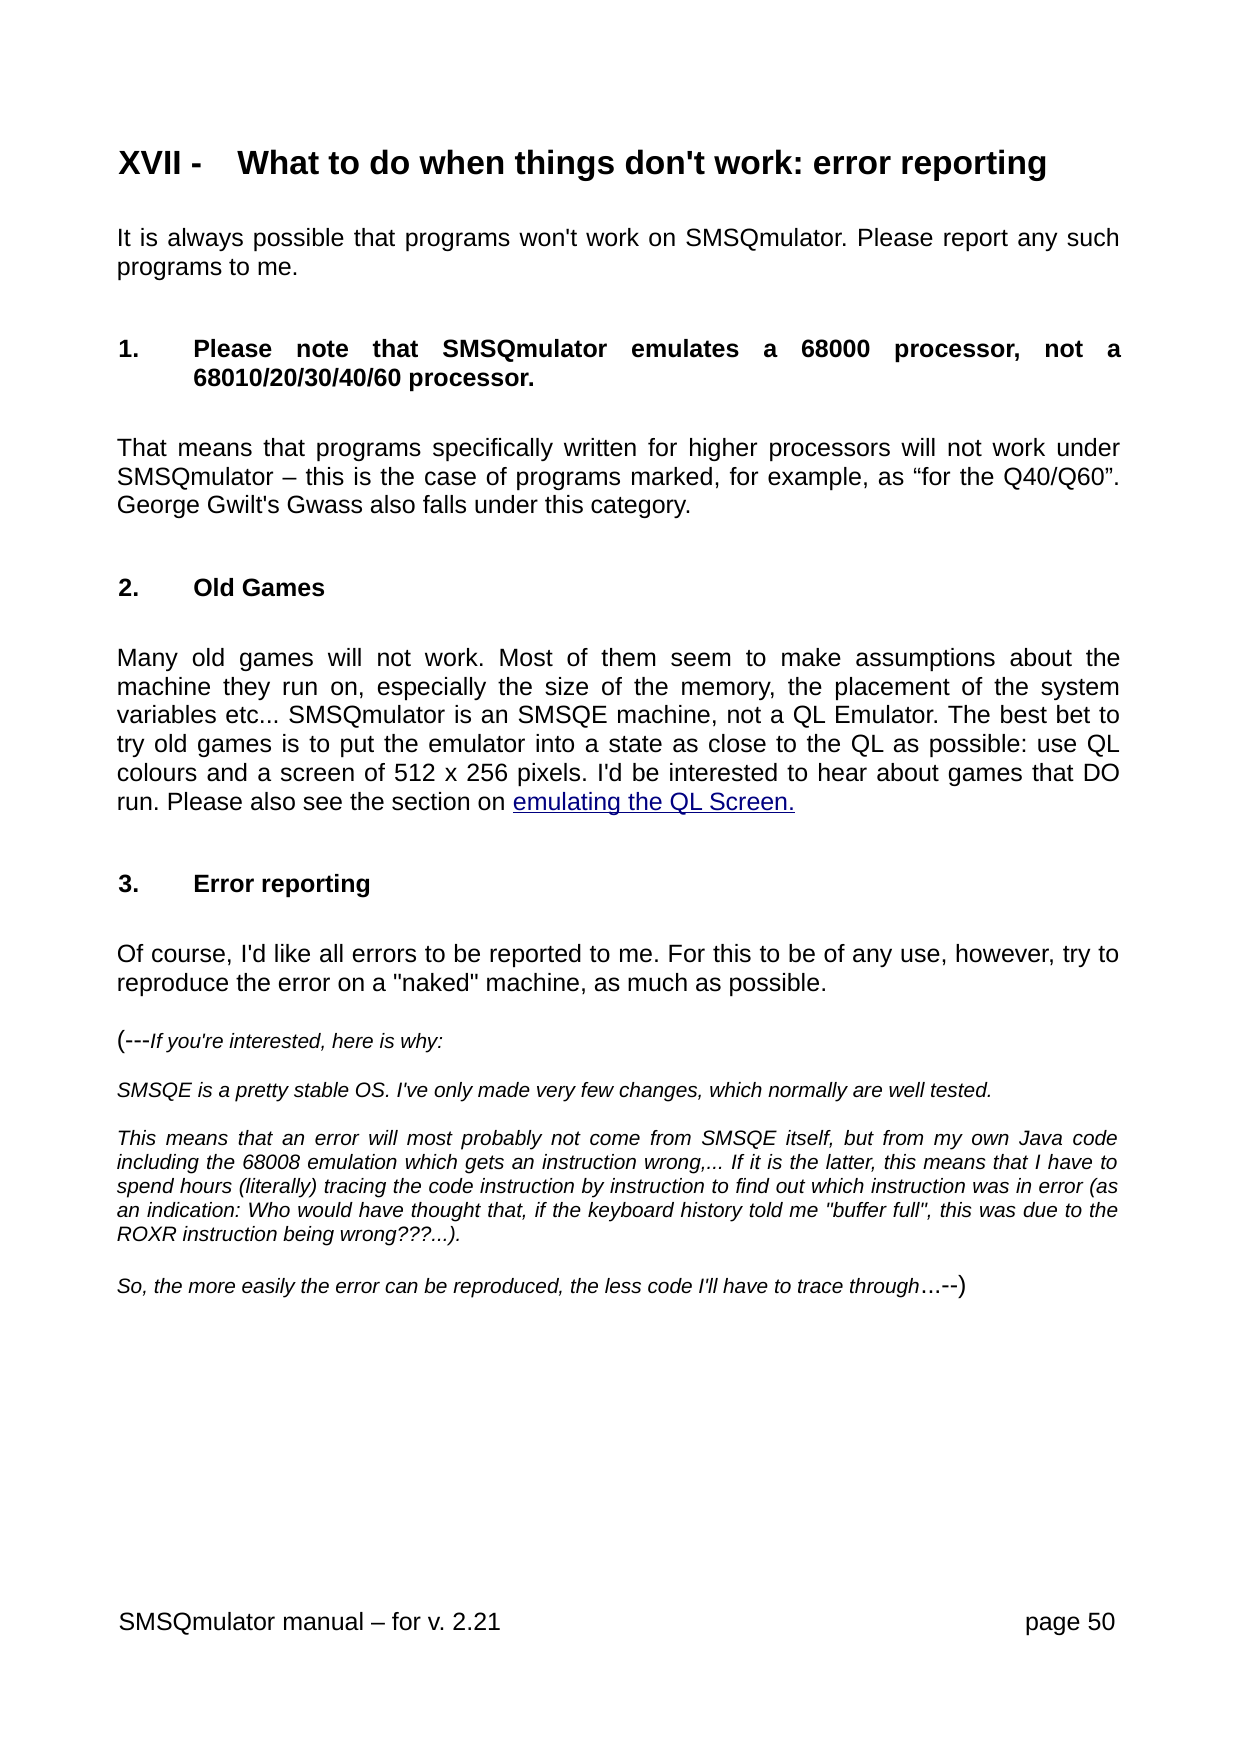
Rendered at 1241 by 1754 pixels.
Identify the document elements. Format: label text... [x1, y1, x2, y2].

text Of course, I'd like all errors to be reported to me. For this to be of any use, however, try to reproduce the error on a "naked" machine, as much as possible. [117, 939, 1122, 997]
text This means that an error will most probably not come from SMSQE itself, but from my own Java code including the 68008 emulation which gets an instruction wrong,... If it is the latter, this means that I have to spend hours (literally) tracing the code instruction by instruction to find out which instruction was in error (as an indication: Who would have thought that, if the keyboard history told me "buffer full", this was due to the ROXR instruction being wrong???...). [117, 1126, 1122, 1246]
text Many old games will not work. Most of them seem to make assumptions about the machine they run on, especially the size of the memory, the placement of the system variables etc... SMSQmulator is an SMSQE machine, not a QL Emulator. The best bet to try old games is to put the emulator into a state as close to the QL as possible: use QL colours and a screen of 512 x 256 pixels. I'd be interested to hear about games that DO run. Please also see the section on emulating the QL Screen. [117, 643, 1122, 816]
subtitle Error reporting [118, 869, 1122, 898]
text It is always possible that programs won't work on SMSQmulator. Please report any such programs to me. [117, 223, 1122, 281]
text That means that programs specifically written for higher processors will not work under SMSQmulator – this is the case of programs marked, for example, as “for the Q40/Q60”. George Gwilt's Gwass also falls under this category. [117, 433, 1122, 519]
subtitle What to do when things don't work: error reporting [118, 143, 1122, 182]
subtitle Old Games [118, 573, 1122, 602]
text SMSQE is a pretty stable OS. I've only made very few changes, which normally are well tested. [117, 1078, 1122, 1102]
text So, the more easily the error can be reproduced, the less code I'll have to trace through...--) [117, 1270, 1122, 1299]
subtitle Please note that SMSQmulator emulates a 68000 processor, not a 68010/20/30/40/60 processor. [118, 334, 1122, 392]
text (---If you're interested, here is why: [117, 1026, 1122, 1054]
